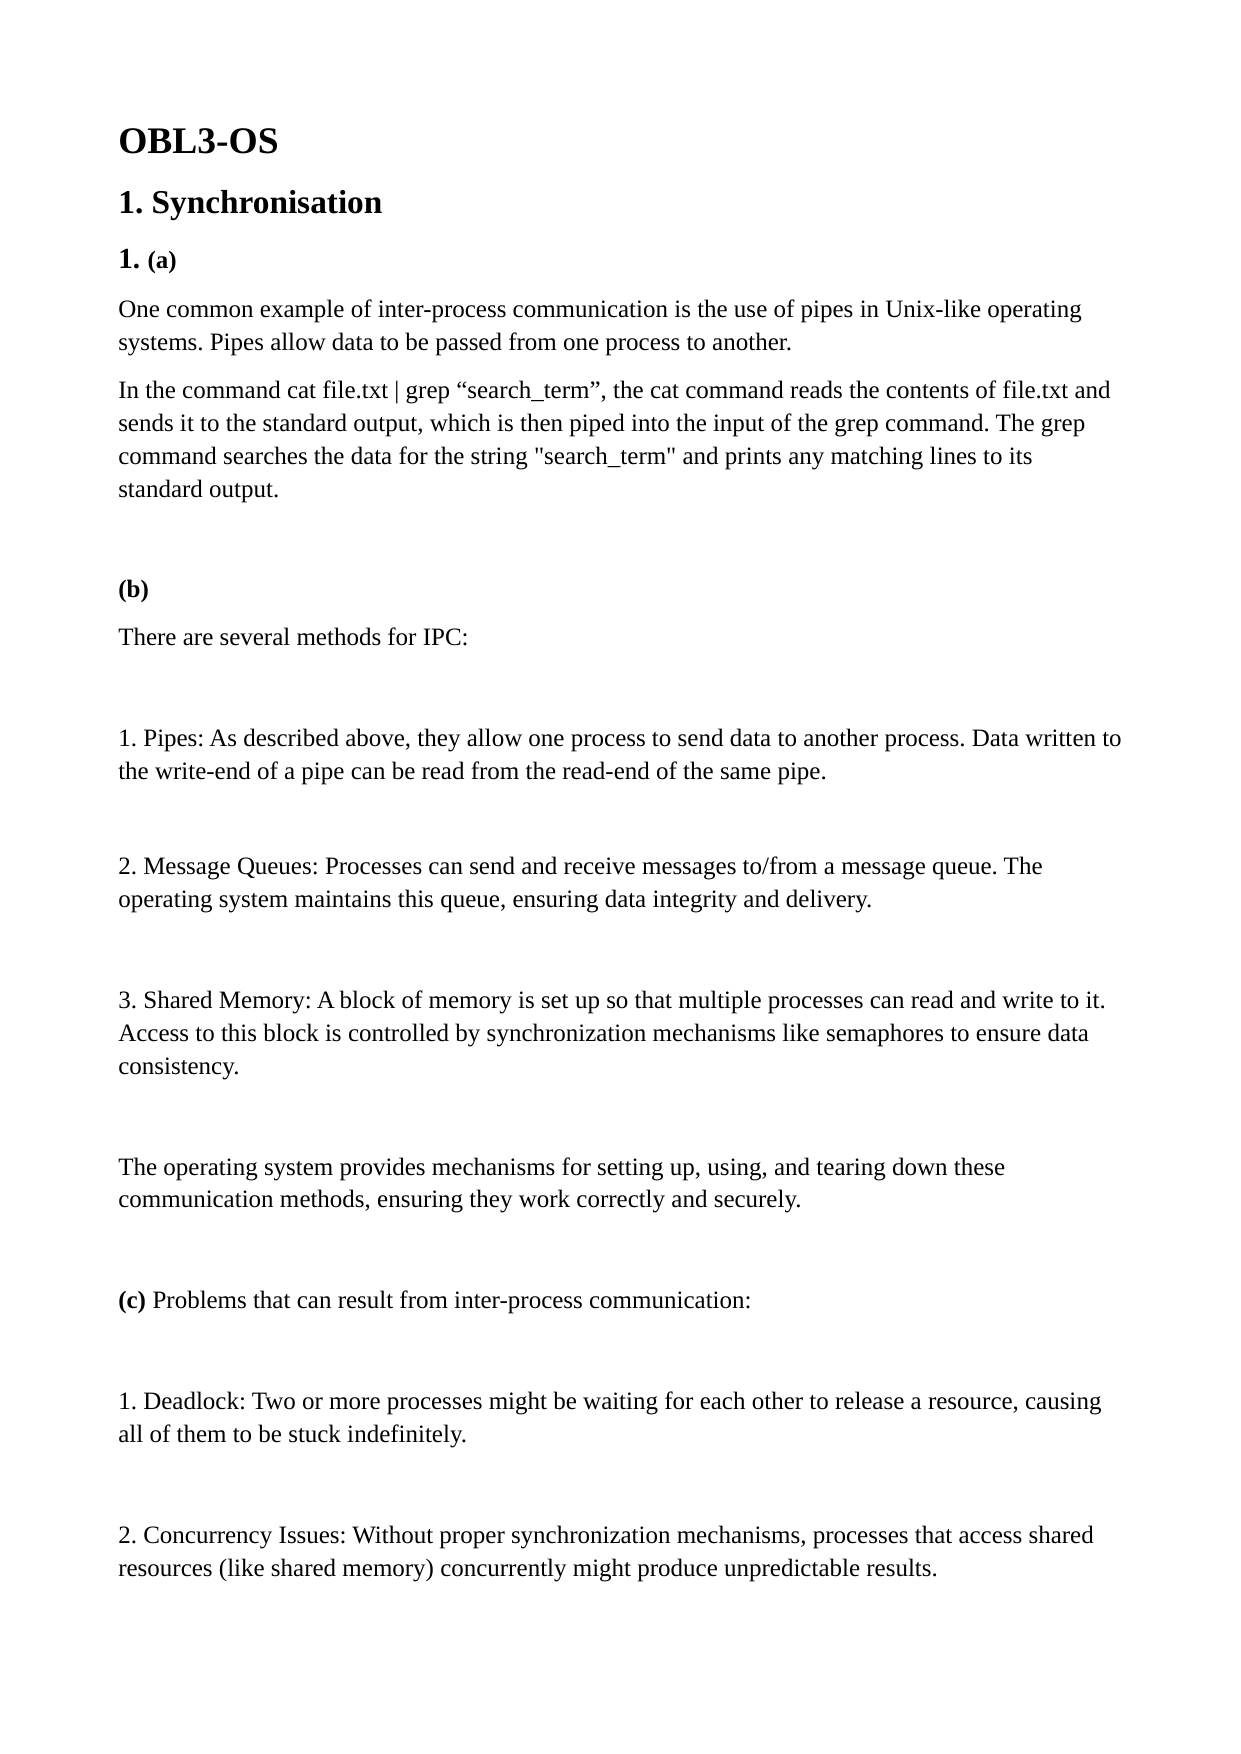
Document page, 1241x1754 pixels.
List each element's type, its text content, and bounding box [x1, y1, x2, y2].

text The operating system provides mechanisms for setting up, using, and tearing down these communication methods, ensuring they work correctly and securely. [118, 1152, 1122, 1213]
text 3. Shared Memory: A block of memory is set up so that multiple processes can read and write to it. Access to this block is controlled by synchronization mechanisms like semaphores to ensure data consistency. [118, 985, 1122, 1079]
text (c) Problems that can result from inter-process communication: [118, 1285, 1122, 1314]
text There are several methods for IPC: [118, 622, 1122, 651]
text 2. Concurrency Issues: Without proper synchronization mechanisms, processes that access shared resources (like shared memory) concurrently might produce unpredictable results. [118, 1520, 1122, 1582]
text 1. Synchronisation [118, 182, 1122, 221]
text 1. Pipes: As described above, they allow one process to send data to another process. Data written to the write-end of a pipe can be read from the read-end of the same pipe. [118, 723, 1122, 784]
text 1. (a) [118, 241, 1122, 274]
text One common example of inter-process communication is the use of pipes in Unix-like operating systems. Pipes allow data to be passed from one process to another. [118, 294, 1122, 356]
text 1. Deadlock: Two or more processes might be waiting for each other to release a resource, causing all of them to be stuck indefinitely. [118, 1386, 1122, 1448]
text (b) [118, 574, 1122, 603]
text OBL3-OS [118, 118, 1122, 161]
text In the command cat file.txt | grep “search_term”, the cat command reads the contents of file.txt and sends it to the standard output, which is then piped into the input of the grep command. The grep command searches the data for the string "search_term" and prints any matching lines to its standard output. [118, 375, 1122, 502]
text 2. Message Queues: Processes can send and receive messages to/from a message queue. The operating system maintains this queue, ensuring data integrity and delivery. [118, 851, 1122, 913]
